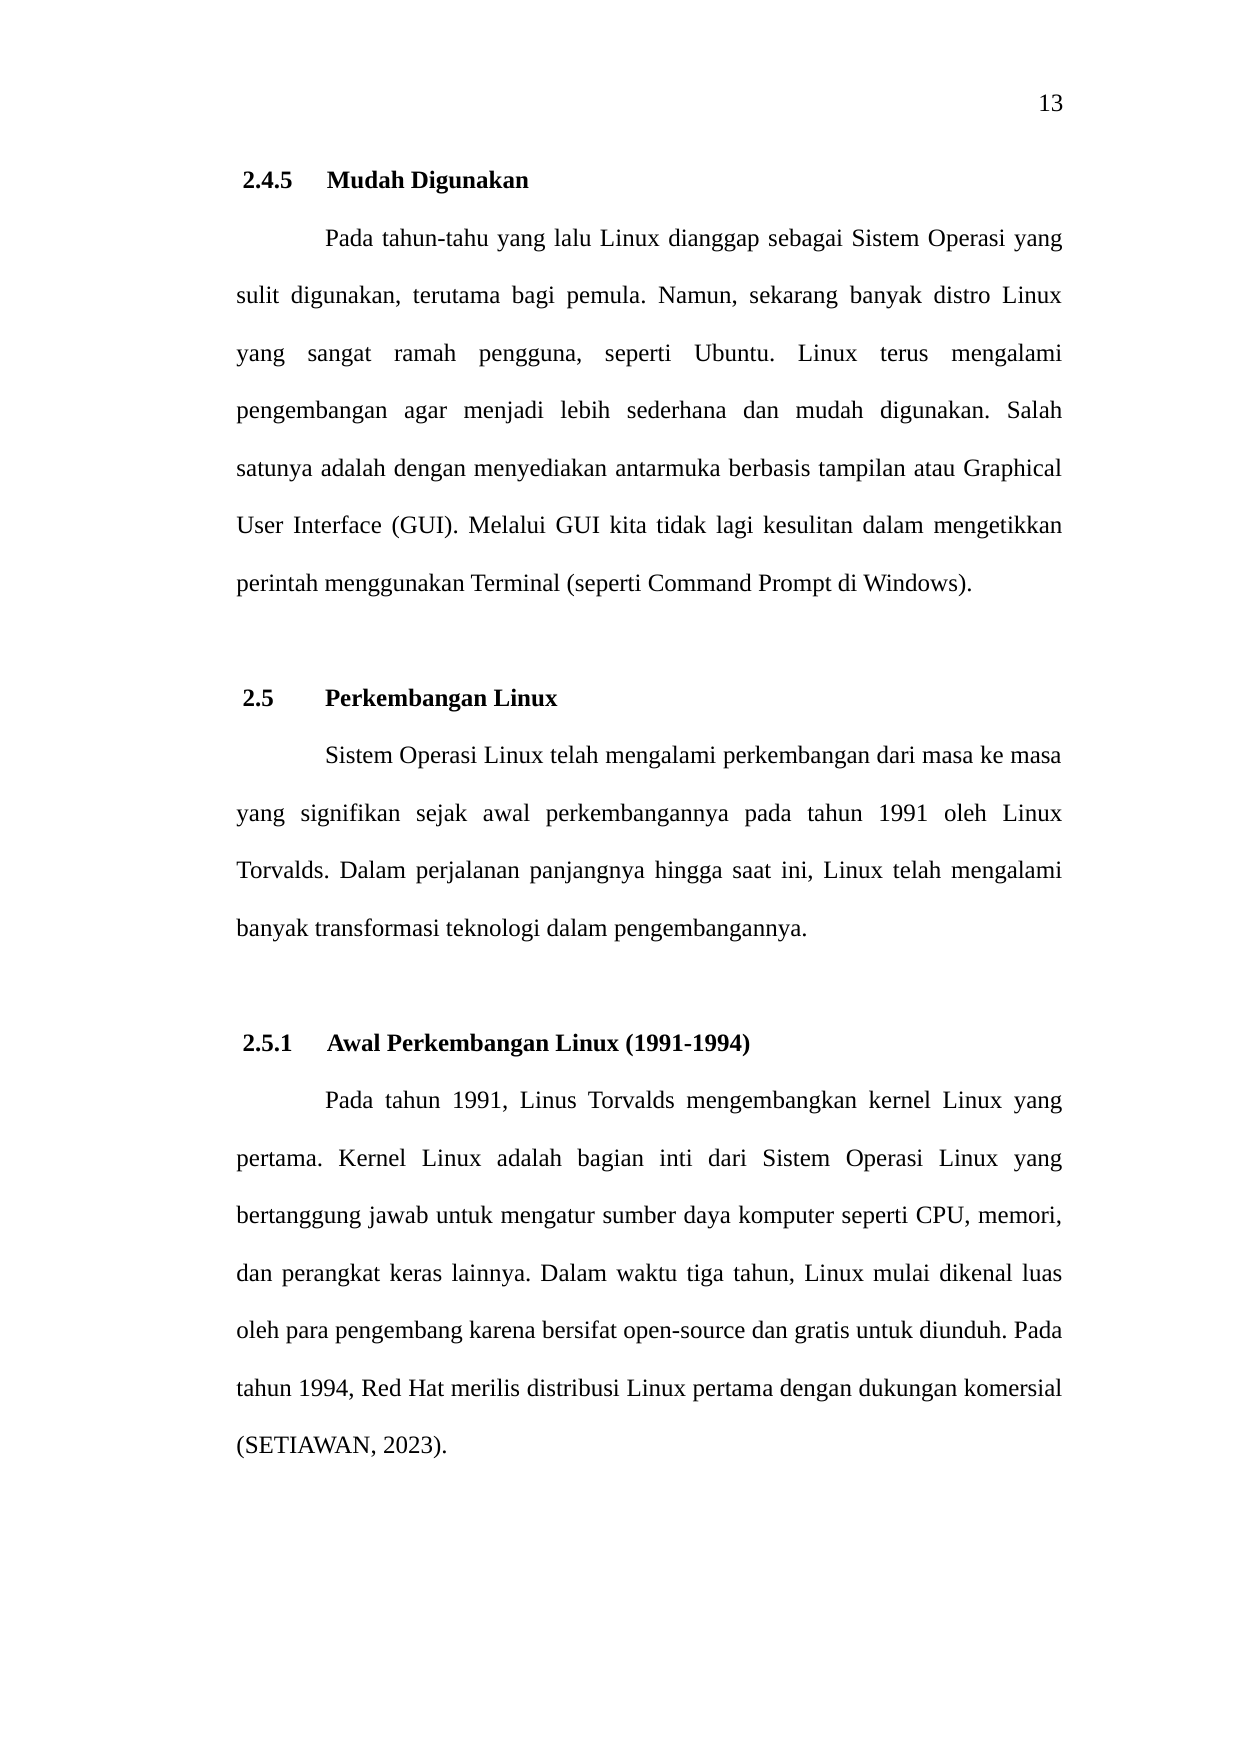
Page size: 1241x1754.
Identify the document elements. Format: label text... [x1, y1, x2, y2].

subtitle Perkembangan Linux [236, 683, 1063, 712]
text Sistem Operasi Linux telah mengalami perkembangan dari masa ke masa yang signifikan sejak awal perkembangannya pada tahun 1991 oleh Linux Torvalds. Dalam perjalanan panjangnya hingga saat ini, Linux telah mengalami banyak transformasi teknologi dalam pengembangannya. [236, 740, 1063, 942]
text Pada tahun 1991, Linus Torvalds mengembangkan kernel Linux yang pertama. Kernel Linux adalah bagian inti dari Sistem Operasi Linux yang bertanggung jawab untuk mengatur sumber daya komputer seperti CPU, memori, dan perangkat keras lainnya. Dalam waktu tiga tahun, Linux mulai dikenal luas oleh para pengembang karena bersifat open-source dan gratis untuk diunduh. Pada tahun 1994, Red Hat merilis distribusi Linux pertama dengan dukungan komersial (SETIAWAN, 2023)⁠. [236, 1085, 1063, 1459]
text Pada tahun-tahu yang lalu Linux dianggap sebagai Sistem Operasi yang sulit digunakan, terutama bagi pemula. Namun, sekarang banyak distro Linux yang sangat ramah pengguna, seperti Ubuntu. Linux terus mengalami pengembangan agar menjadi lebih sederhana dan mudah digunakan. Salah satunya adalah dengan menyediakan antarmuka berbasis tampilan atau Graphical User Interface (GUI). Melalui GUI kita tidak lagi kesulitan dalam mengetikkan perintah menggunakan Terminal (seperti Command Prompt di Windows). [236, 223, 1063, 597]
subtitle Awal Perkembangan Linux (1991-1994) [236, 1028, 1063, 1057]
subtitle Mudah Digunakan [236, 165, 1063, 194]
